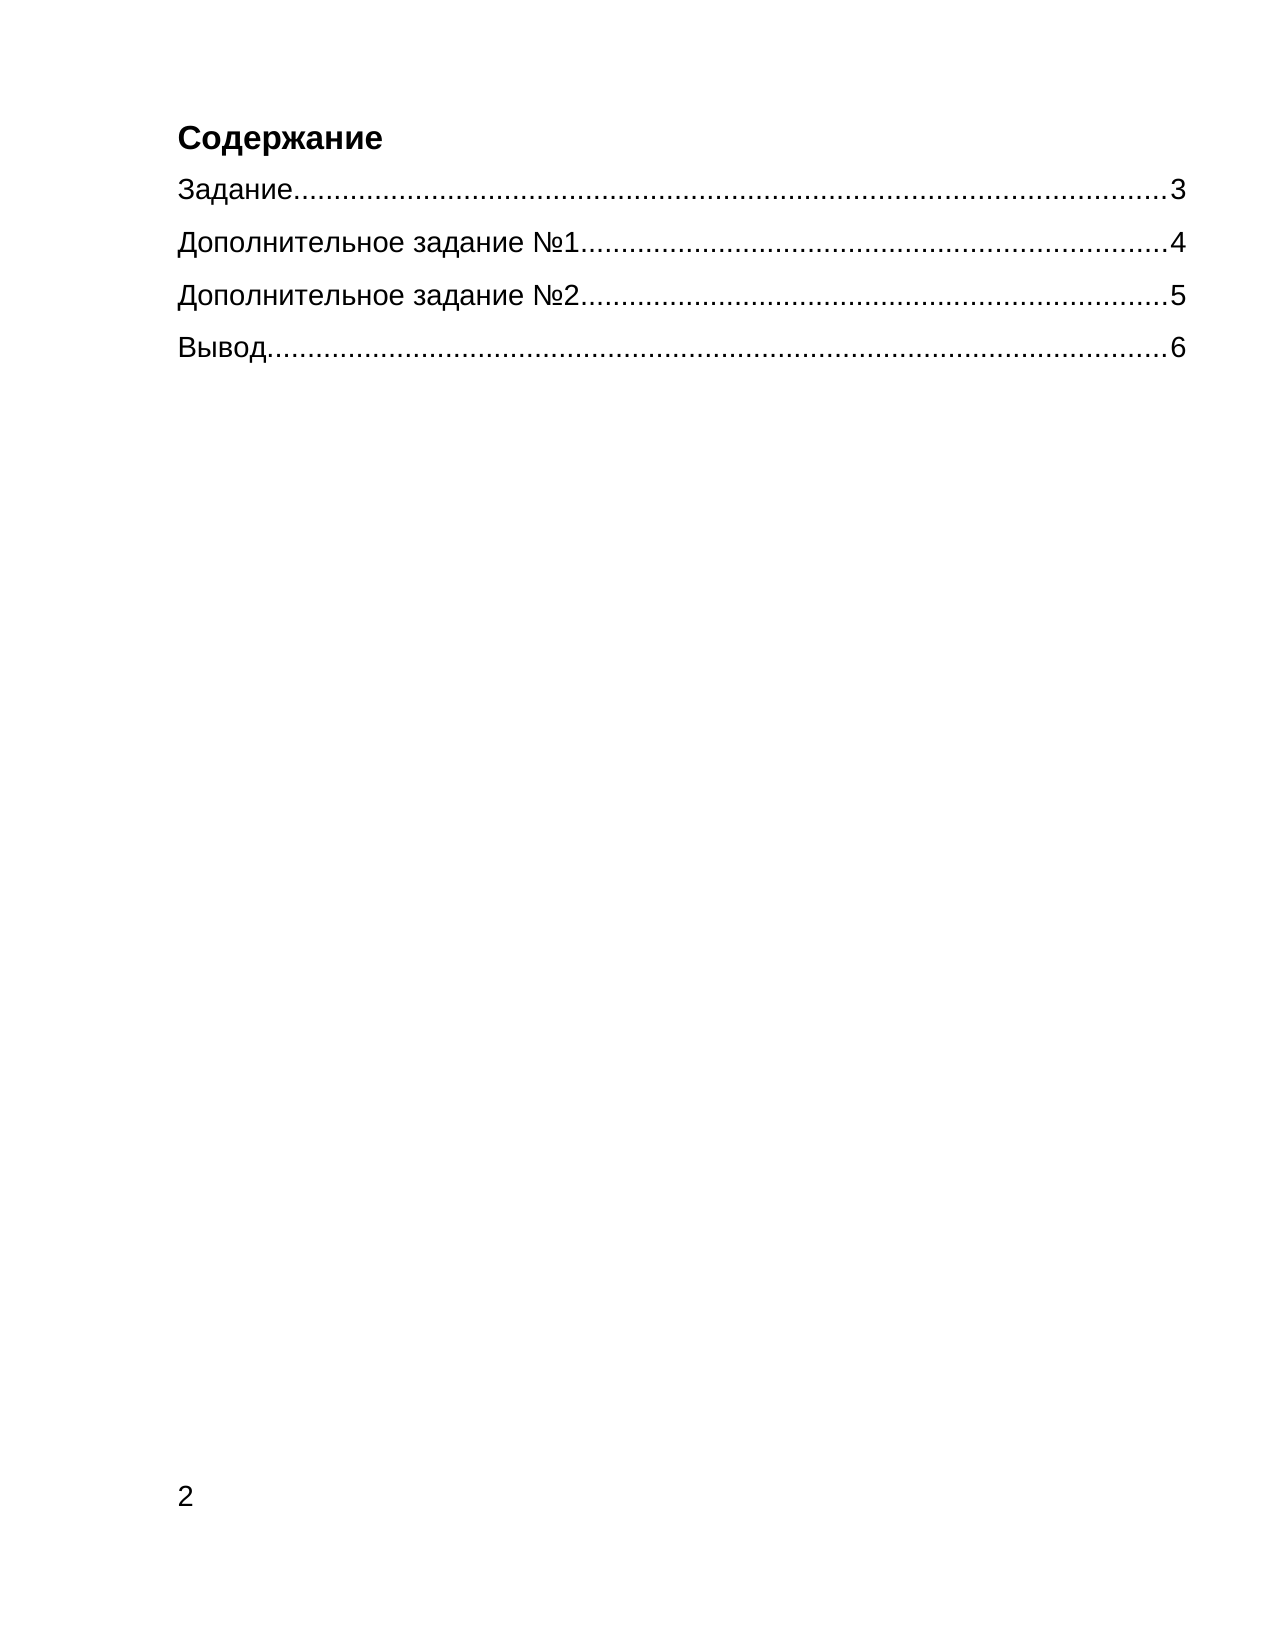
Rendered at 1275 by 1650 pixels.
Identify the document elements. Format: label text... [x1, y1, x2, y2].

subtitle Содержание [177, 118, 1186, 157]
text Дополнительное задание №2 5 [177, 278, 1186, 311]
text Вывод 6 [177, 331, 1186, 364]
text Задание 3 [177, 172, 1186, 206]
text Дополнительное задание №1 4 [177, 225, 1186, 258]
